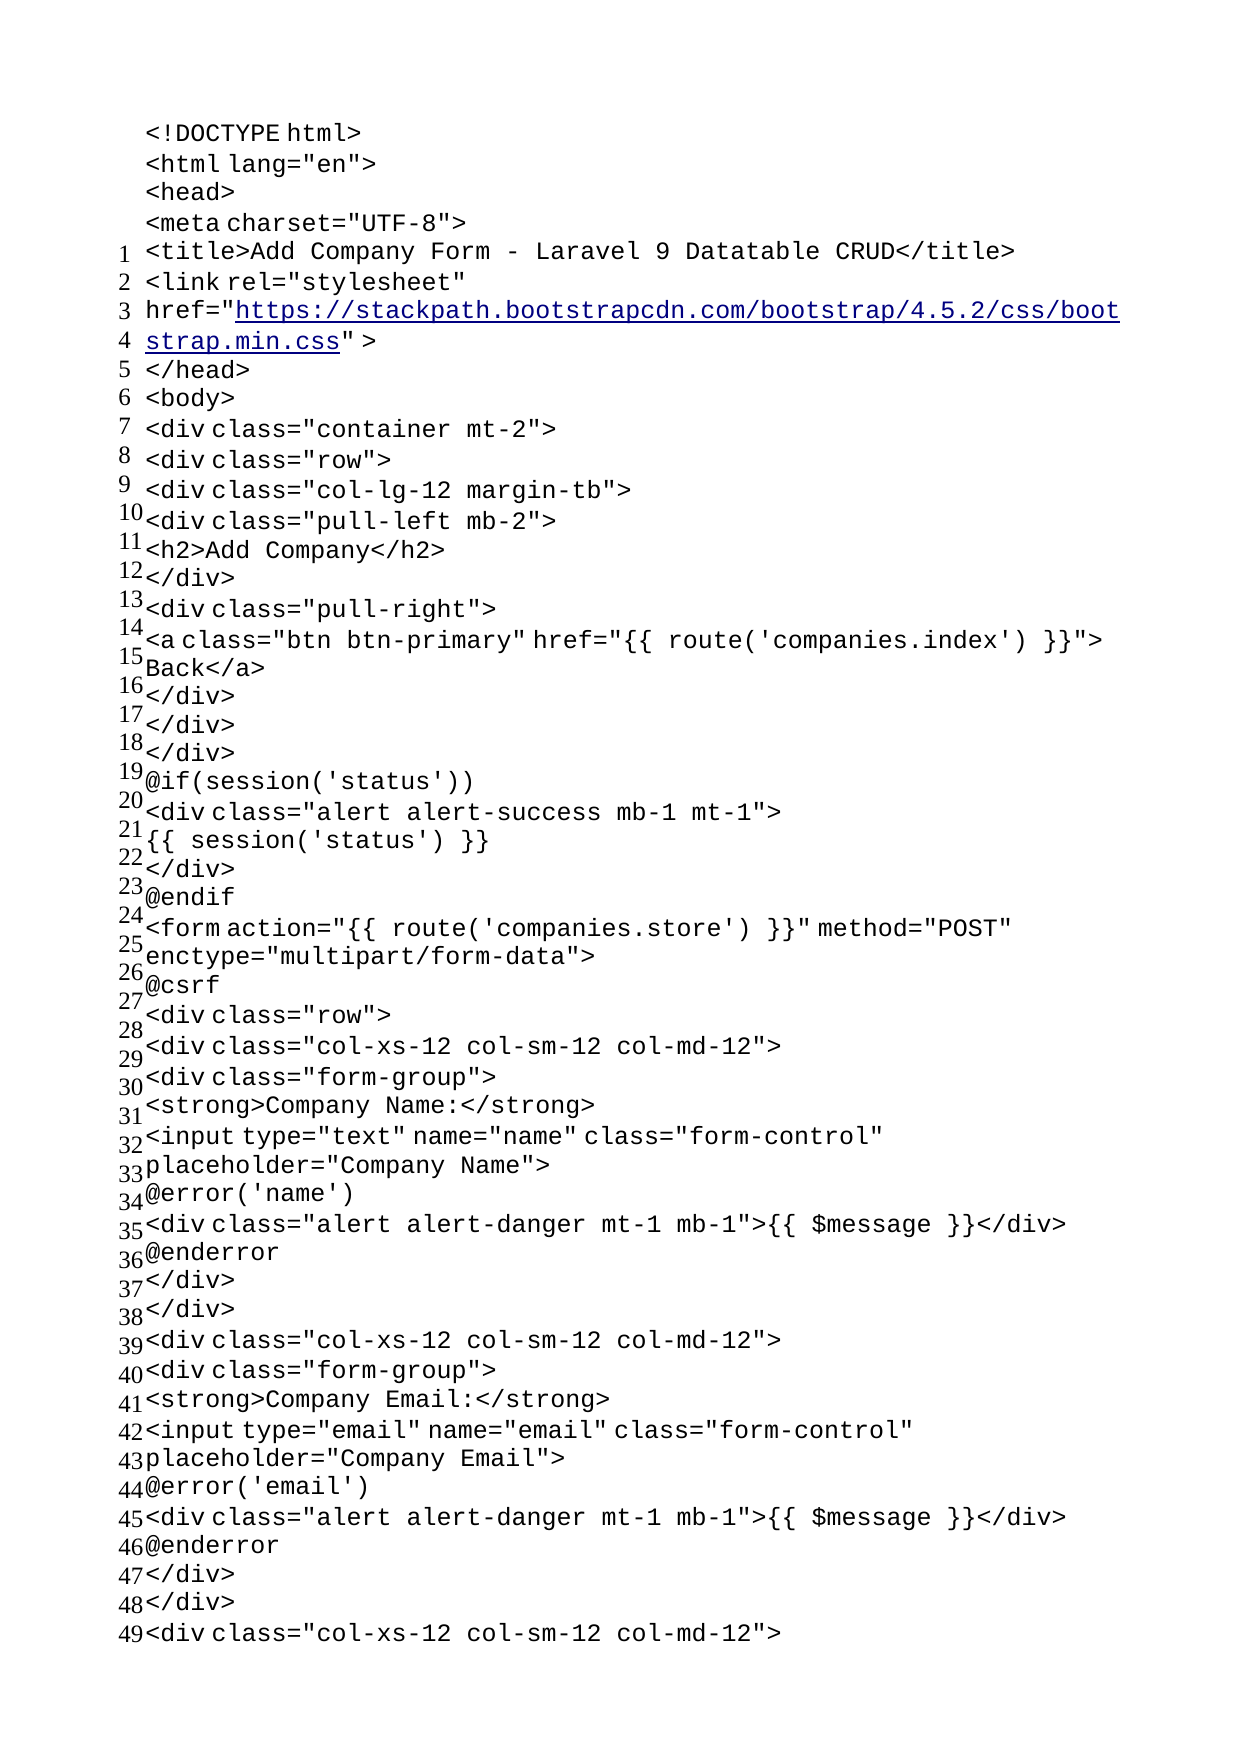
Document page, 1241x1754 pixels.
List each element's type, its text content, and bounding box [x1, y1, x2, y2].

table_header <!DOCTYPE html> <html lang="en"> <head> <meta charset="UTF-8"> <title>Add Company Form - Laravel 9 Datatable CRUD</title> <link rel="stylesheet" href="https://stackpath.bootstrapcdn.com/bootstrap/4.5.2/css/bootstrap.min.css" > </head> <body> <div class="container mt-2"> <div class="row"> <div class="col-lg-12 margin-tb"> <div class="pull-left mb-2"> <h2>Add Company</h2> </div> <div class="pull-right"> <a class="btn btn-primary" href="{{ route('companies.index') }}"> Back</a> </div> </div> </div> @if(session('status')) <div class="alert alert-success mb-1 mt-1"> {{ session('status') }} </div> @endif <form action="{{ route('companies.store') }}" method="POST" enctype="multipart/form-data"> @csrf <div class="row"> <div class="col-xs-12 col-sm-12 col-md-12"> <div class="form-group"> <strong>Company Name:</strong> <input type="text" name="name" class="form-control" placeholder="Company Name"> @error('name') <div class="alert alert-danger mt-1 mb-1">{{ $message }}</div> @enderror </div> </div> <div class="col-xs-12 col-sm-12 col-md-12"> <div class="form-group"> <strong>Company Email:</strong> <input type="email" name="email" class="form-control" placeholder="Company Email"> @error('email') <div class="alert alert-danger mt-1 mb-1">{{ $message }}</div> @enderror </div> </div> <div class="col-xs-12 col-sm-12 col-md-12"> <div class="form-group"> <strong>Company Address:</strong> <input type="text" name="address" class="form-control" placeholder="Company Address"> @error('address') <div class="alert alert-danger mt-1 mb-1">{{ $message }}</div> @enderror </div> </div> <button type="submit" class="btn btn-primary ml-3">Submit</button> </div> </form> </body> </html> [145, 118, 1122, 1636]
table_header 1 2 3 4 5 6 7 8 9 10 11 12 13 14 15 16 17 18 19 20 21 22 23 24 25 26 27 28 29 30 31 32 33 34 35 36 37 38 39 40 41 42 43 44 45 46 47 48 49 50 51 52 53 54 55 56 57 58 59 [118, 118, 145, 1636]
